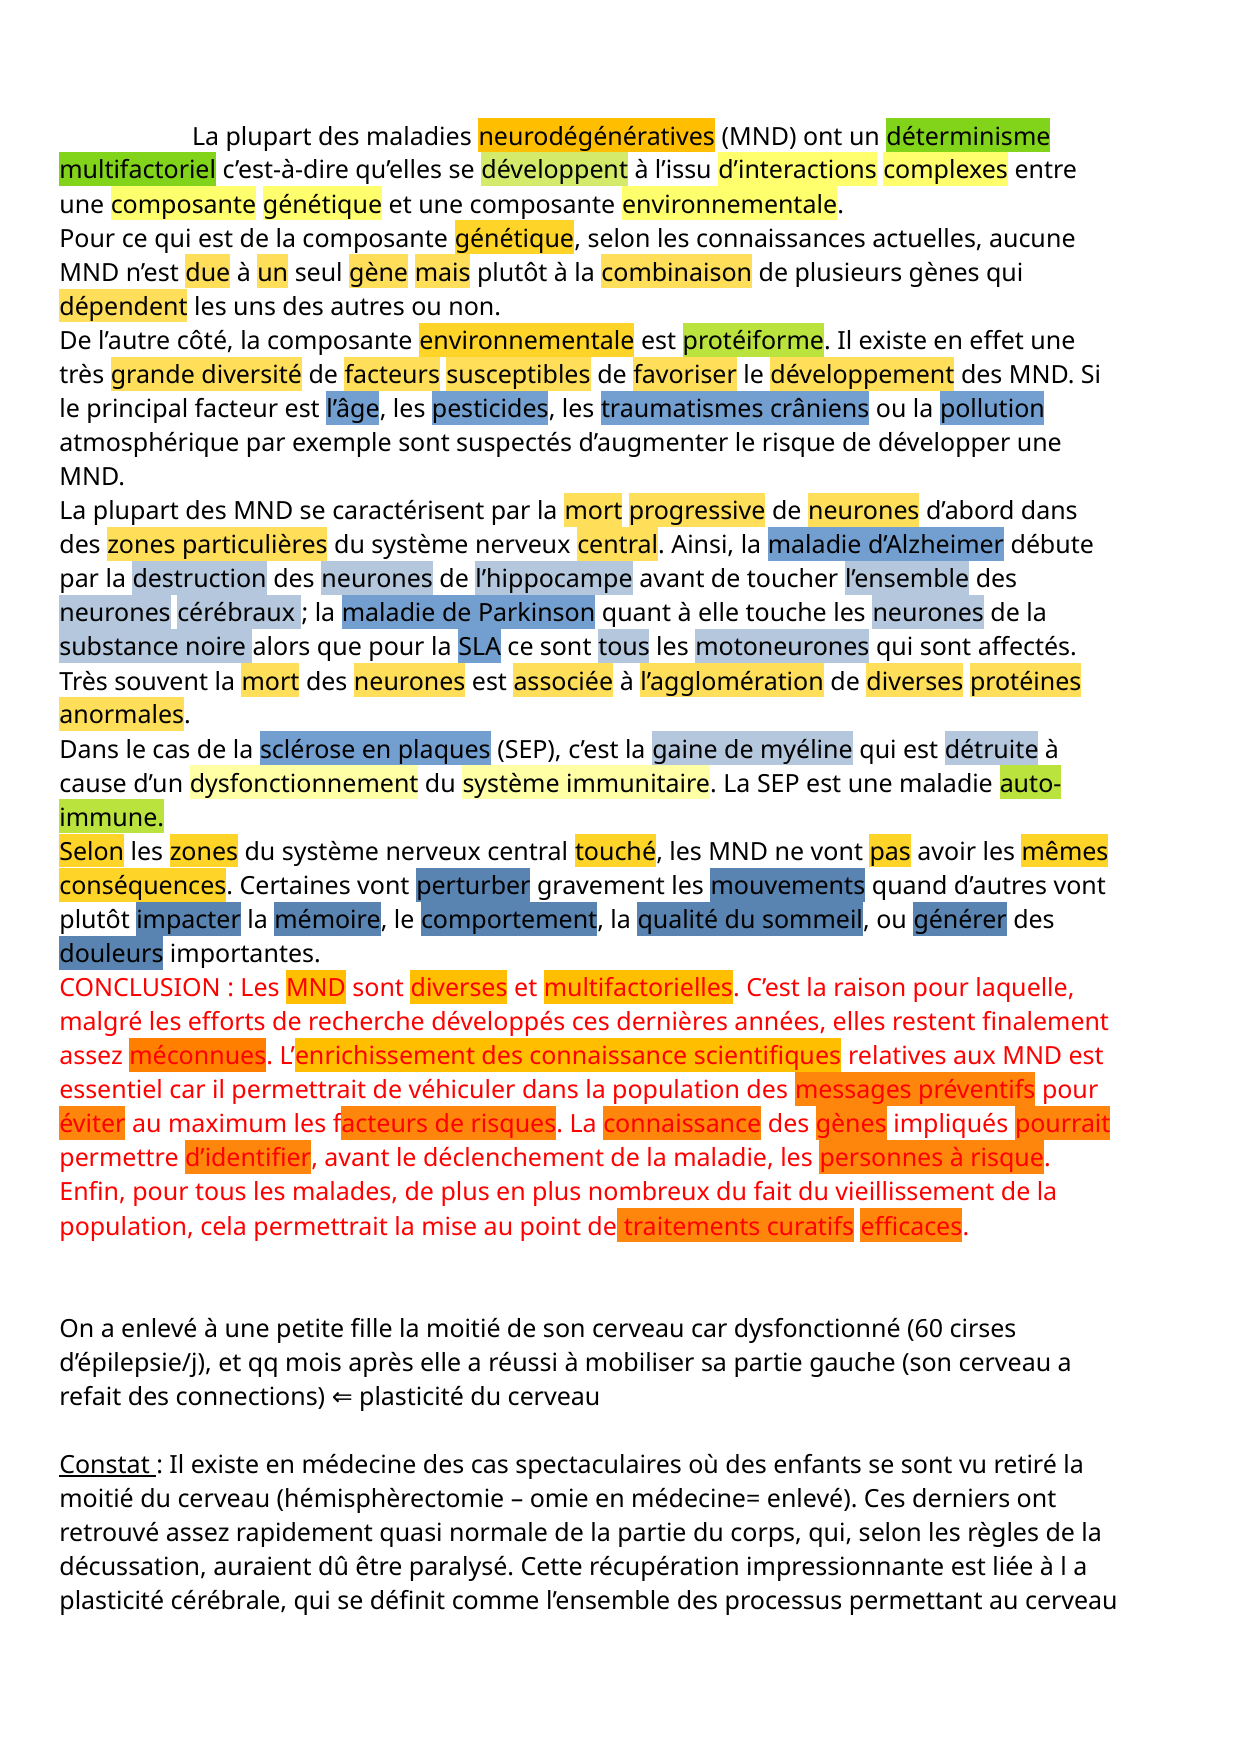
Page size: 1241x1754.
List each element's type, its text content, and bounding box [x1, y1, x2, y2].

text Selon les zones du système nerveux central touché, les MND ne vont pas avoir les mêmes conséquences. Certaines vont perturber gravement les mouvements quand d’autres vont plutôt impacter la mémoire, le comportement, la qualité du sommeil, ou générer des douleurs importantes. [59, 833, 1122, 970]
text Constat : Il existe en médecine des cas spectaculaires où des enfants se sont vu retiré la moitié du cerveau (hémisphèrectomie – omie en médecine= enlevé). Ces derniers ont retrouvé assez rapidement quasi normale de la partie du corps, qui, selon les règles de la décussation, auraient dû être paralysé. Cette récupération impressionnante est liée à l a plasticité cérébrale, qui se définit comme l’ensemble des processus permettant au cerveau [59, 1447, 1122, 1617]
text La plupart des maladies neurodégénératives (MND) ont un déterminisme multifactoriel c’est-à-dire qu’elles se développent à l’issu d’interactions complexes entre une composante génétique et une composante environnementale. [59, 118, 1122, 220]
text Dans le cas de la sclérose en plaques (SEP), c’est la gaine de myéline qui est détruite à cause d’un dysfonctionnement du système immunitaire. La SEP est une maladie auto-immune. [59, 731, 1122, 833]
text De l’autre côté, la composante environnementale est protéiforme. Il existe en effet une très grande diversité de facteurs susceptibles de favoriser le développement des MND. Si le principal facteur est l’âge, les pesticides, les traumatismes crâniens ou la pollution atmosphérique par exemple sont suspectés d’augmenter le risque de développer une MND. [59, 322, 1122, 493]
text CONCLUSION : Les MND sont diverses et multifactorielles. C’est la raison pour laquelle, malgré les efforts de recherche développés ces dernières années, elles restent finalement assez méconnues. L’enrichissement des connaissance scientifiques relatives aux MND est essentiel car il permettrait de véhiculer dans la population des messages préventifs pour éviter au maximum les facteurs de risques. La connaissance des gènes impliqués pourrait permettre d’identifier, avant le déclenchement de la maladie, les personnes à risque. Enfin, pour tous les malades, de plus en plus nombreux du fait du vieillissement de la population, cela permettrait la mise au point de traitements curatifs efficaces. [59, 970, 1122, 1242]
text La plupart des MND se caractérisent par la mort progressive de neurones d’abord dans des zones particulières du système nerveux central. Ainsi, la maladie d’Alzheimer débute par la destruction des neurones de l’hippocampe avant de toucher l’ensemble des neurones cérébraux ; la maladie de Parkinson quant à elle touche les neurones de la substance noire alors que pour la SLA ce sont tous les motoneurones qui sont affectés. Très souvent la mort des neurones est associée à l’agglomération de diverses protéines anormales. [59, 493, 1122, 731]
text On a enlevé à une petite fille la moitié de son cerveau car dysfonctionné (60 cirses d’épilepsie/j), et qq mois après elle a réussi à mobiliser sa partie gauche (son cerveau a refait des connections) ⇐ plasticité du cerveau [59, 1310, 1122, 1412]
text Pour ce qui est de la composante génétique, selon les connaissances actuelles, aucune MND n’est due à un seul gène mais plutôt à la combinaison de plusieurs gènes qui dépendent les uns des autres ou non. [59, 220, 1122, 322]
